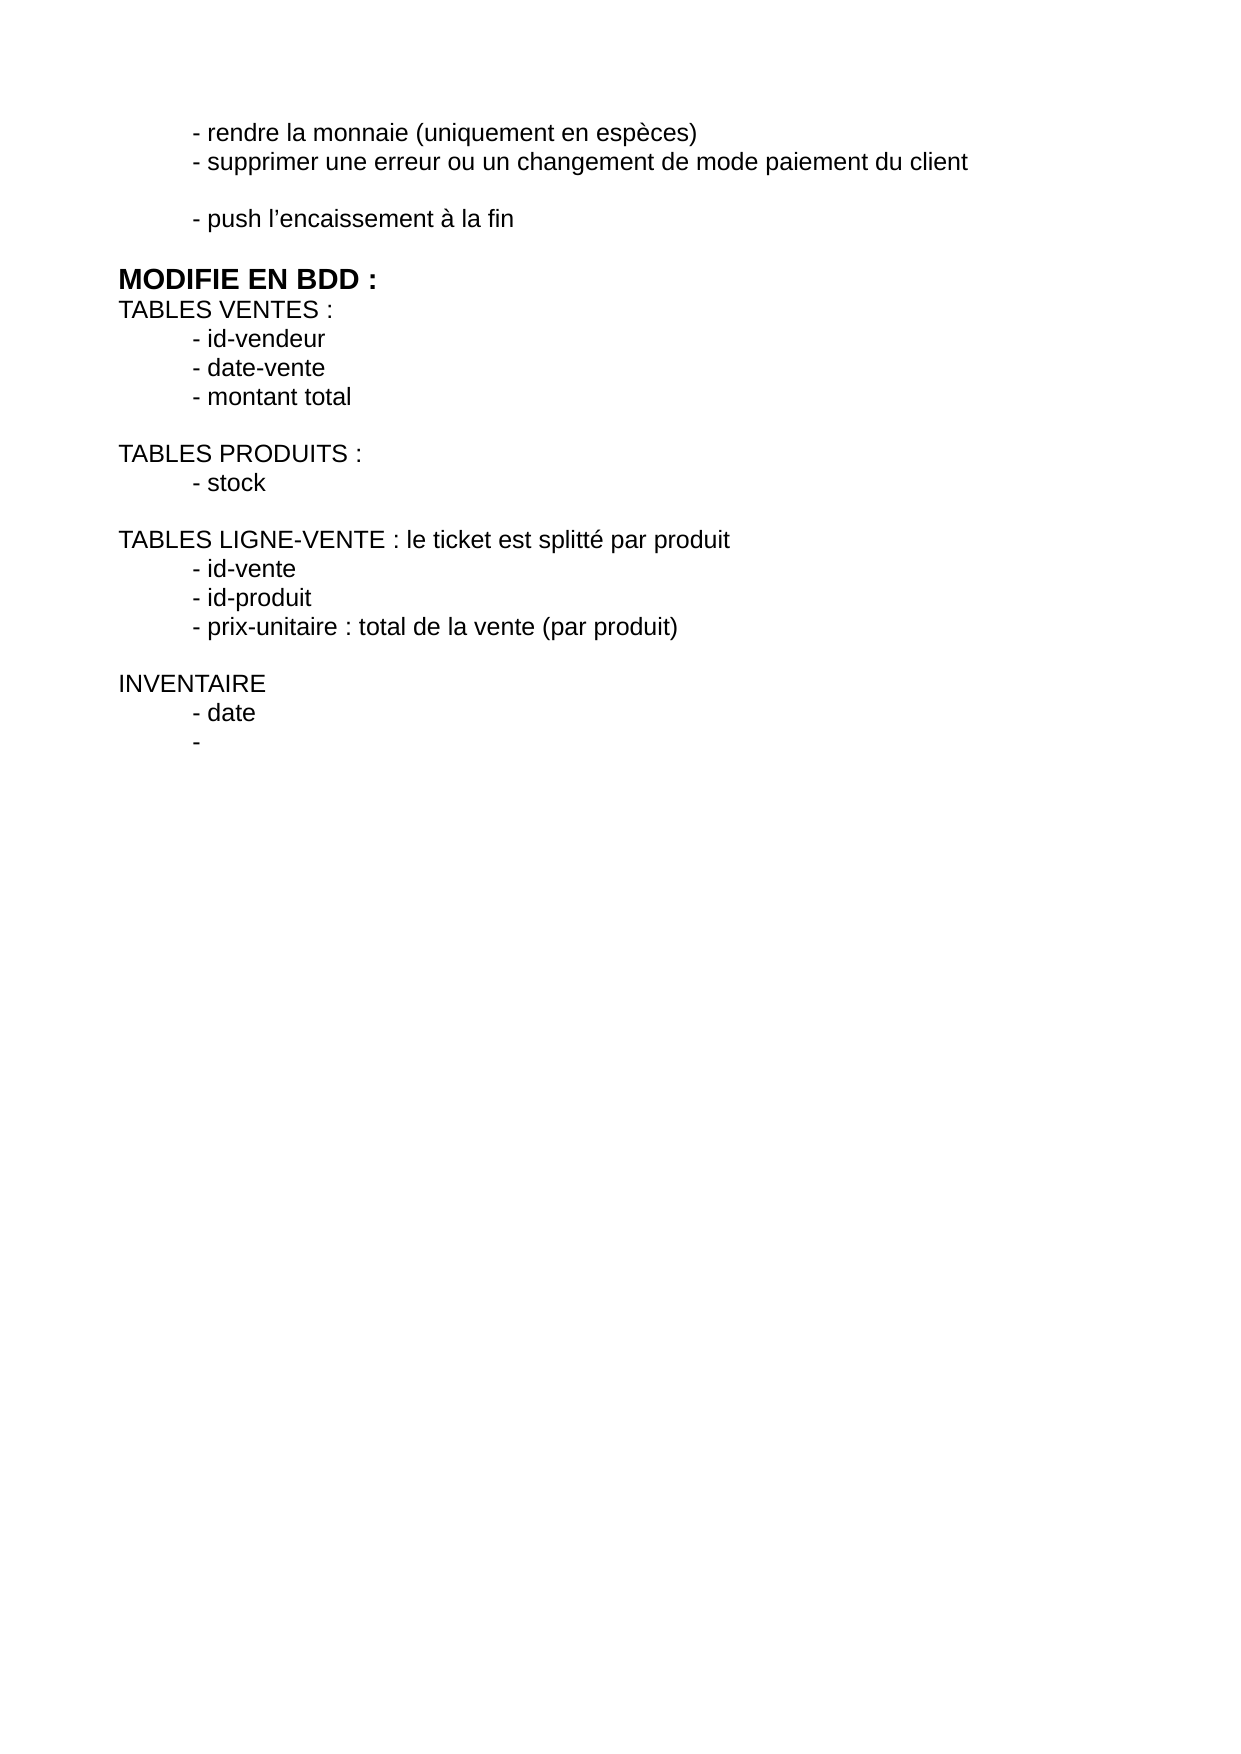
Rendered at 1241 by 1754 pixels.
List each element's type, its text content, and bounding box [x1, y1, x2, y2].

text - id-produit [118, 583, 1122, 612]
text - date-vente [118, 353, 1122, 382]
text - montant total [118, 382, 1122, 410]
text TABLES LIGNE-VENTE : le ticket est splitté par produit [118, 525, 1122, 554]
text TABLES PRODUITS : [118, 439, 1122, 468]
text - stock [118, 468, 1122, 497]
text - supprimer une erreur ou un changement de mode paiement du client [118, 147, 1122, 176]
text - rendre la monnaie (uniquement en espèces) [118, 118, 1122, 147]
text TABLES VENTES : [118, 295, 1122, 324]
text - id-vendeur [118, 324, 1122, 353]
text - [118, 727, 1122, 755]
text - prix-unitaire : total de la vente (par produit) [118, 612, 1122, 640]
text - push l’encaissement à la fin [118, 204, 1122, 233]
text MODIFIE EN BDD : [118, 262, 1122, 295]
text INVENTAIRE [118, 669, 1122, 698]
text - id-vente [118, 554, 1122, 583]
text - date [118, 698, 1122, 727]
